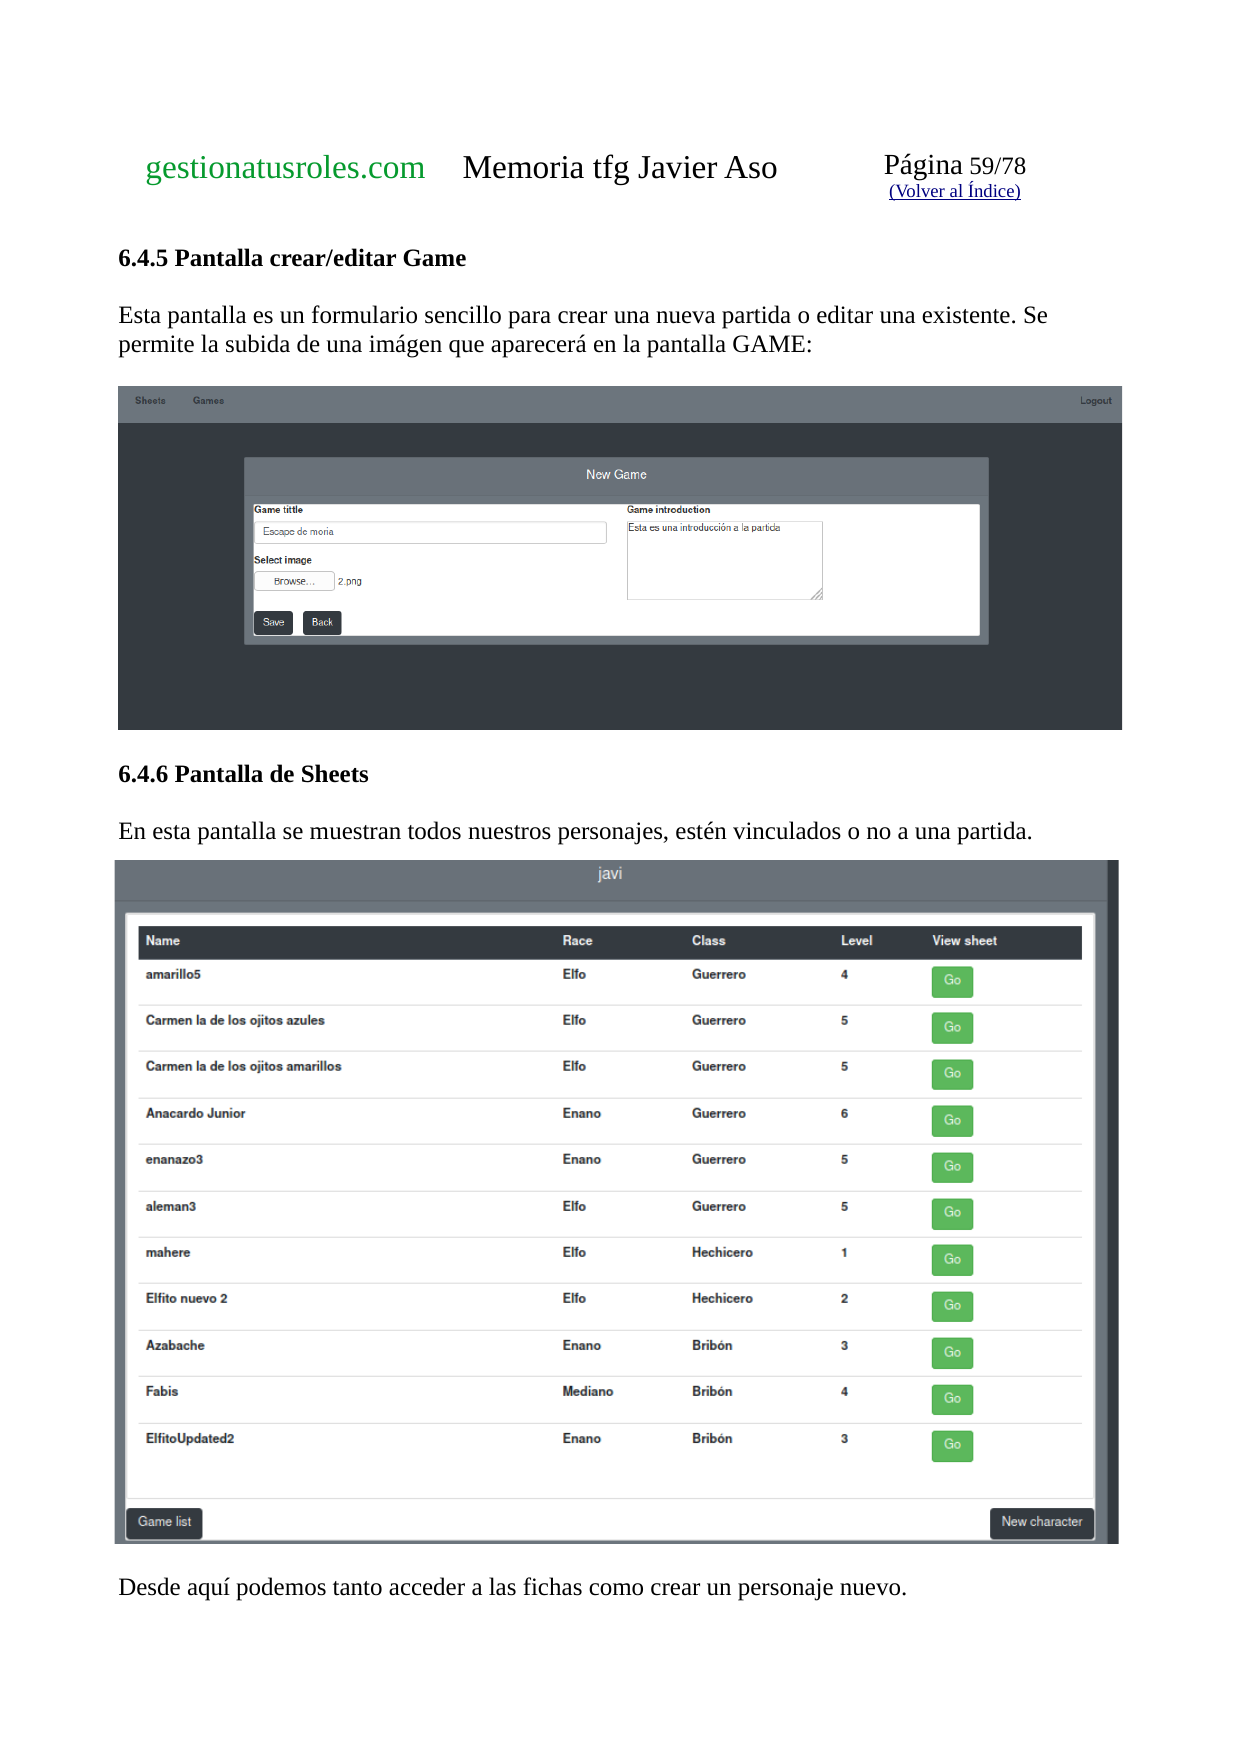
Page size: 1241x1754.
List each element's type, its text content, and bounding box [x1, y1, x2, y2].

text Esta pantalla es un formulario sencillo para crear una nueva partida o editar una existente. Se permite la subida de una imágen que aparecerá en la pantalla GAME: [118, 300, 1122, 358]
text 6.4.6 Pantalla de Sheets [118, 759, 1122, 787]
text Desde aquí podemos tanto acceder a las fichas como crear un personaje nuevo. [118, 1572, 1122, 1601]
table_header Memoria tfg Javier Aso [453, 118, 787, 214]
picture [118, 386, 1123, 730]
table_header Página 59/78 (Volver al Índice) [788, 118, 1122, 214]
picture [114, 860, 1119, 1544]
table_header gestionatusroles.com [118, 118, 453, 214]
text 6.4.5 Pantalla crear/editar Game [118, 243, 1122, 271]
text En esta pantalla se muestran todos nuestros personajes, estén vinculados o no a una partida. [118, 816, 1122, 845]
